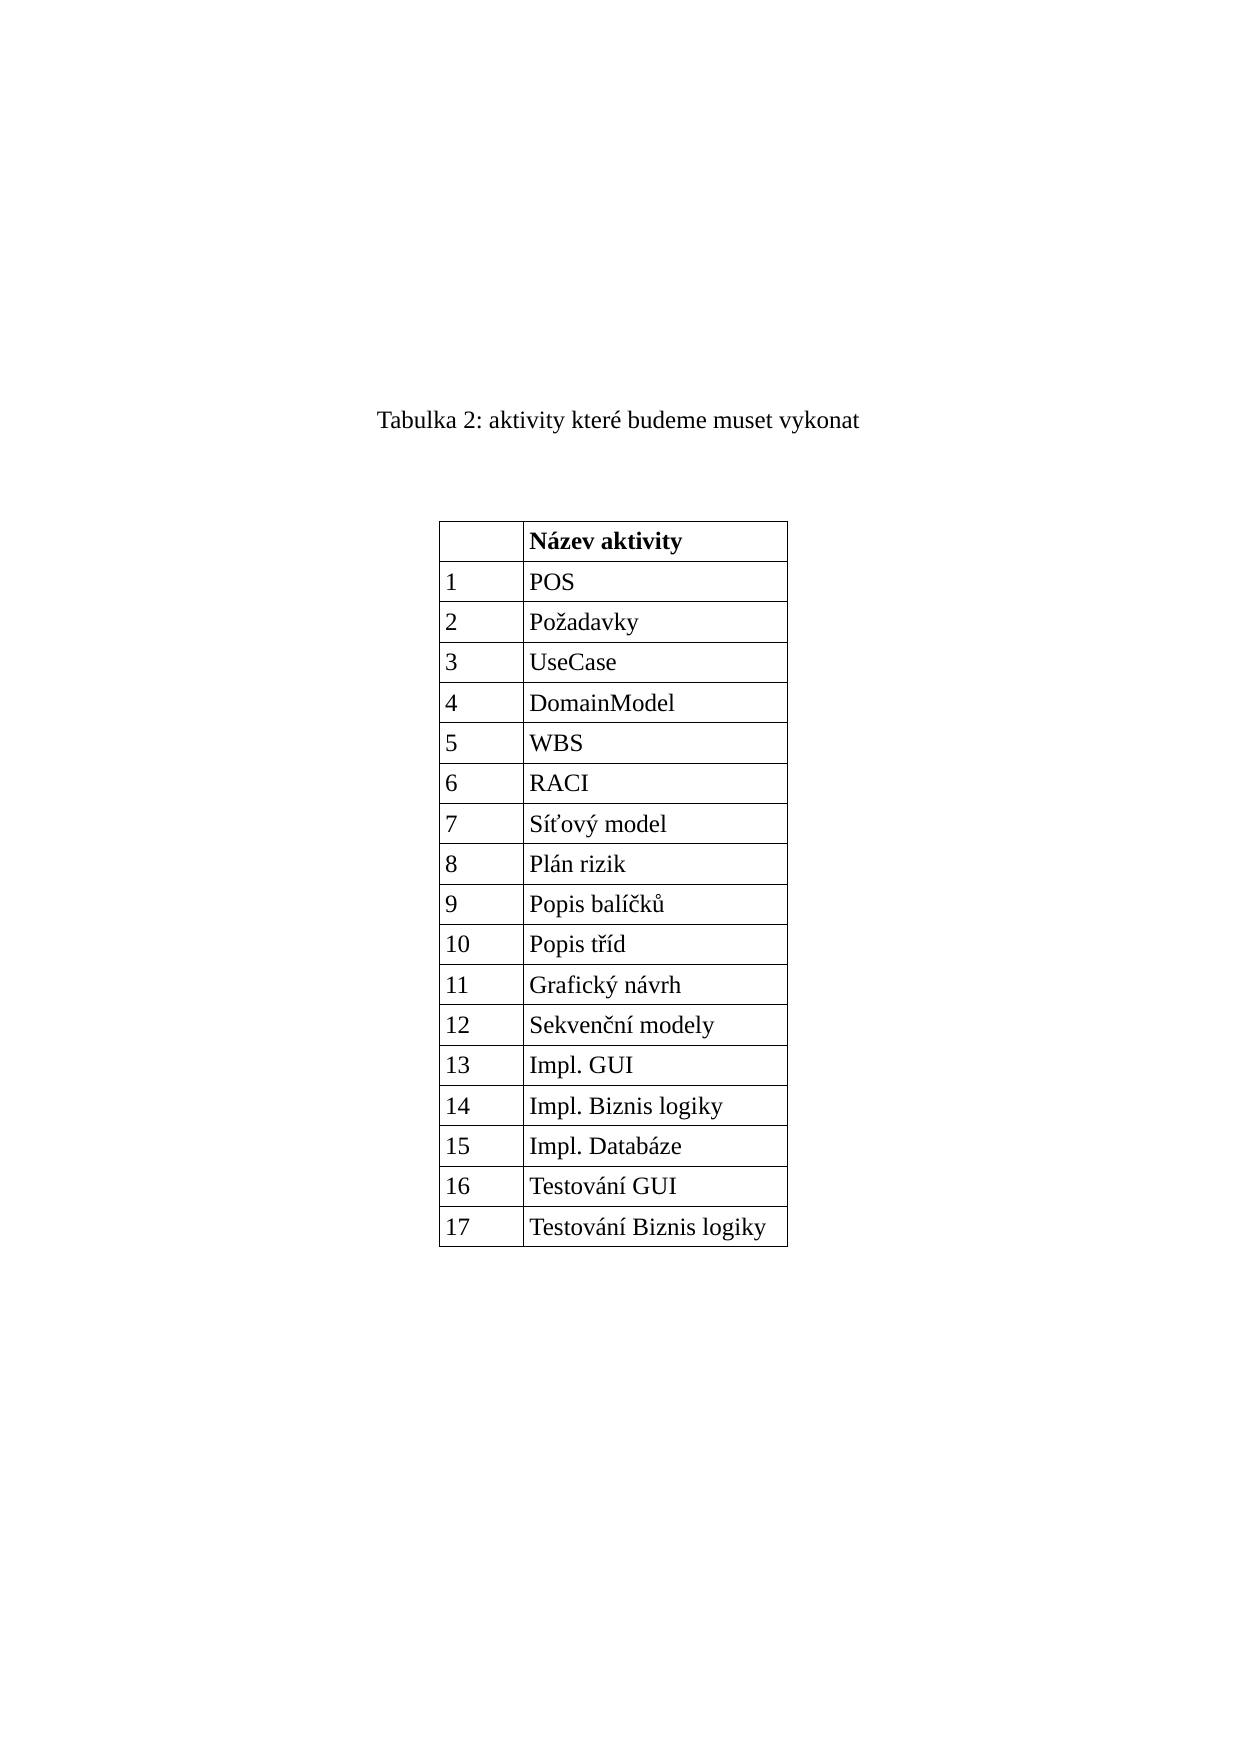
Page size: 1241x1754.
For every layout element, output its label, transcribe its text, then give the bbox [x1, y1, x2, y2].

table_cell Impl. GUI [524, 1046, 787, 1085]
table_cell WBS [524, 723, 787, 762]
table_cell Plán rizik [524, 844, 787, 883]
table_cell UseCase [524, 643, 787, 682]
table_cell 16 [440, 1167, 523, 1206]
table_cell 15 [440, 1126, 523, 1166]
table_cell 13 [440, 1046, 523, 1085]
table_cell 4 [440, 683, 523, 722]
table_cell Impl. Databáze [524, 1126, 787, 1166]
table_cell Popis tříd [524, 925, 787, 964]
table_cell 10 [440, 925, 523, 964]
table_cell 2 [440, 602, 523, 642]
table_cell Sekvenční modely [524, 1005, 787, 1045]
text Tabulka 2: aktivity které budeme muset vykonat [152, 406, 1091, 434]
table_cell 14 [440, 1086, 523, 1125]
table_cell 17 [440, 1207, 523, 1246]
table_cell 12 [440, 1005, 523, 1045]
table_cell Síťový model [524, 804, 787, 843]
table_cell 11 [440, 965, 523, 1004]
table_cell 6 [440, 764, 523, 803]
table_cell 3 [440, 643, 523, 682]
table_cell 1 [440, 562, 523, 601]
table_cell Popis balíčků [524, 885, 787, 924]
table_cell Grafický návrh [524, 965, 787, 1004]
table_cell 5 [440, 723, 523, 762]
table_cell DomainModel [524, 683, 787, 722]
table_cell Testování GUI [524, 1167, 787, 1206]
table_cell Impl. Biznis logiky [524, 1086, 787, 1125]
table_cell 7 [440, 804, 523, 843]
table_header Název aktivity [524, 522, 787, 561]
table_cell 8 [440, 844, 523, 883]
table_cell POS [524, 562, 787, 601]
table_cell 9 [440, 885, 523, 924]
table_cell Testování Biznis logiky [524, 1207, 787, 1246]
table_cell RACI [524, 764, 787, 803]
table_header [440, 522, 523, 561]
table_cell Požadavky [524, 602, 787, 642]
